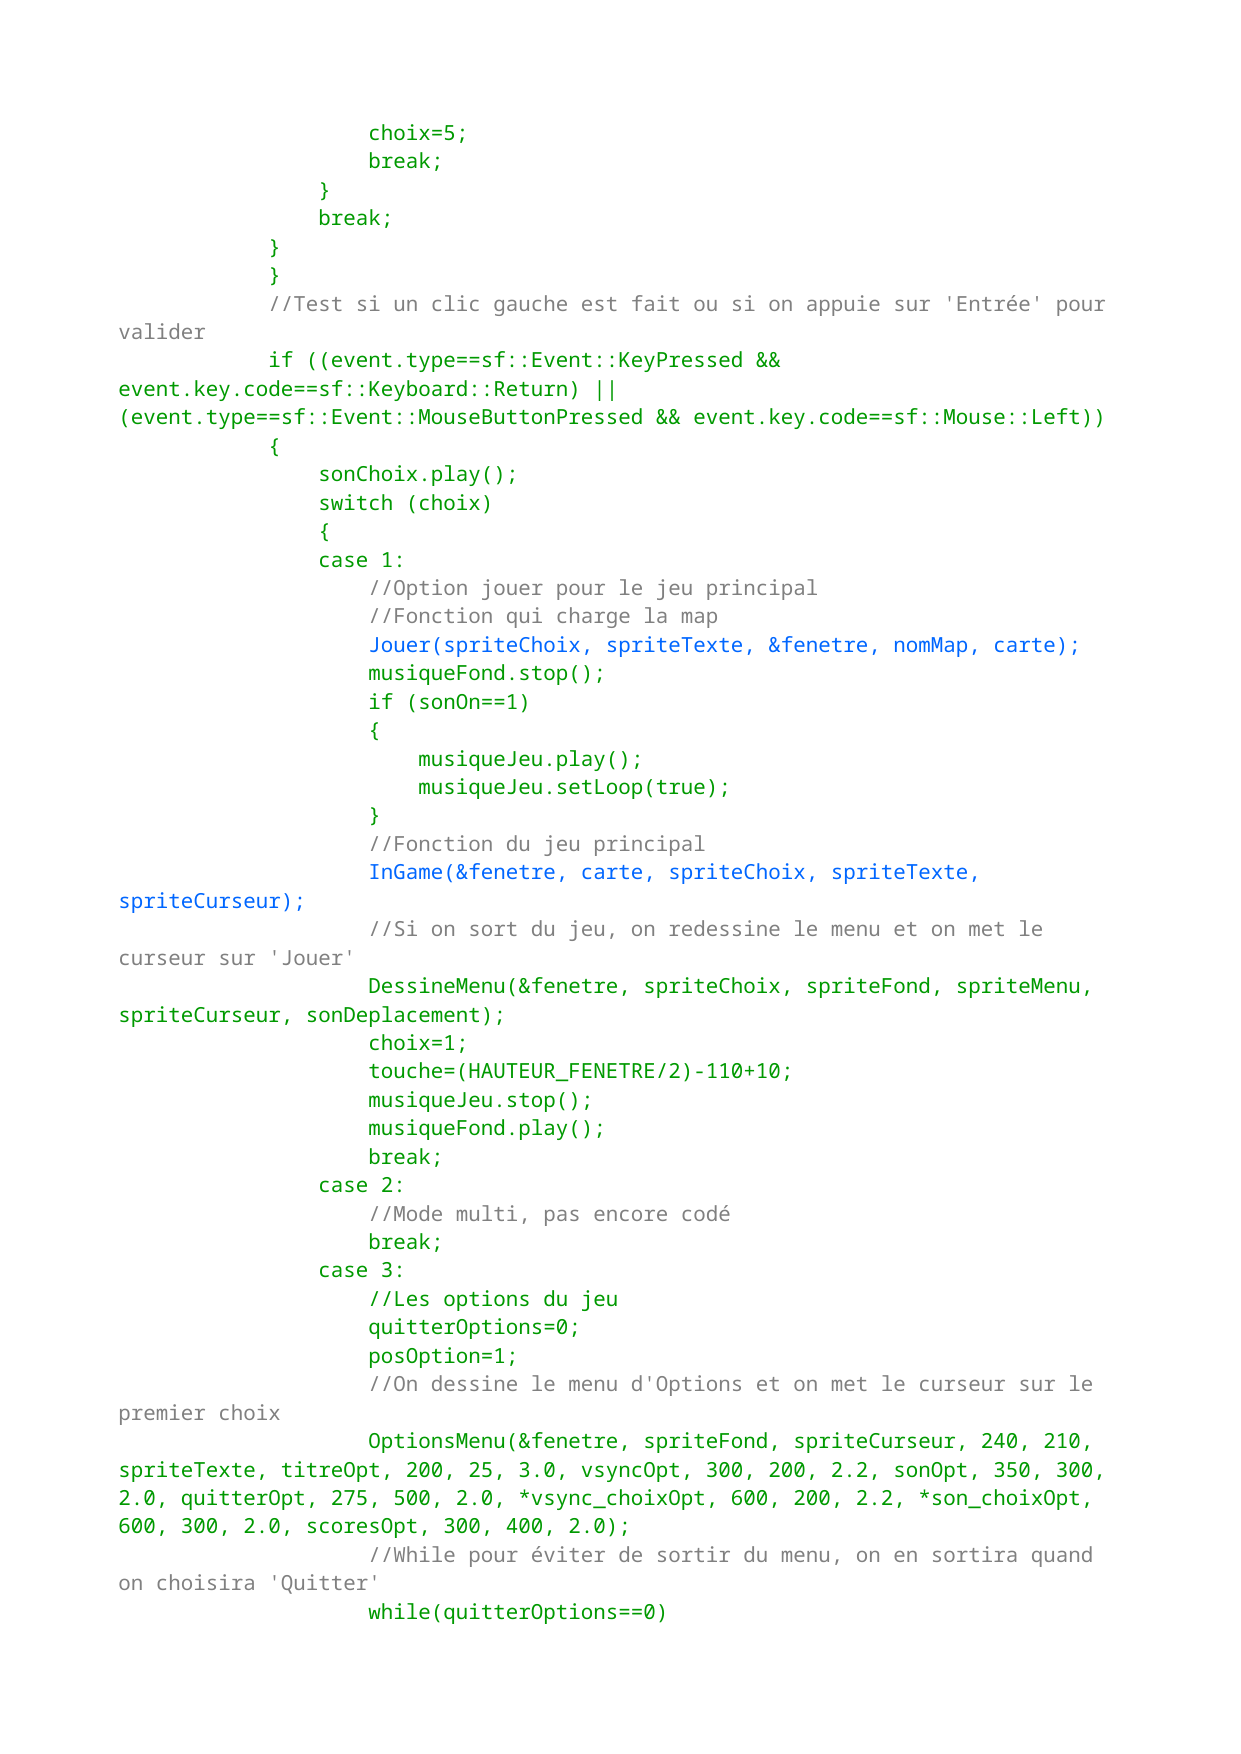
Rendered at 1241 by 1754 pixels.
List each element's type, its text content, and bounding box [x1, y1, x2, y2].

text } [118, 232, 1122, 260]
text break; [118, 147, 1122, 175]
text musiqueFond.stop(); [118, 658, 1122, 687]
text choix=5; [118, 118, 1122, 147]
text //Mode multi, pas encore codé [118, 1199, 1122, 1227]
text } [118, 175, 1122, 203]
text musiqueJeu.play(); [118, 744, 1122, 772]
text posOption=1; [118, 1341, 1122, 1369]
text //Fonction qui charge la map [118, 602, 1122, 630]
text quitterOptions=0; [118, 1312, 1122, 1341]
text { [118, 516, 1122, 545]
text } [118, 801, 1122, 829]
text DessineMenu(&fenetre, spriteChoix, spriteFond, spriteMenu, spriteCurseur, sonDeplacement); [118, 971, 1122, 1028]
text choix=1; [118, 1028, 1122, 1057]
text { [118, 431, 1122, 459]
text //On dessine le menu d'Options et on met le curseur sur le premier choix [118, 1369, 1122, 1426]
text { [118, 715, 1122, 744]
text //Fonction du jeu principal [118, 829, 1122, 857]
text Jouer(spriteChoix, spriteTexte, &fenetre, nomMap, carte); [118, 630, 1122, 658]
text break; [118, 1142, 1122, 1170]
text break; [118, 1227, 1122, 1256]
text while(quitterOptions==0) [118, 1597, 1122, 1625]
text sonChoix.play(); [118, 459, 1122, 488]
text //While pour éviter de sortir du menu, on en sortira quand on choisira 'Quitter' [118, 1540, 1122, 1597]
text musiqueFond.play(); [118, 1113, 1122, 1142]
text case 2: [118, 1170, 1122, 1199]
text //Si on sort du jeu, on redessine le menu et on met le curseur sur 'Jouer' [118, 914, 1122, 971]
text } [118, 260, 1122, 289]
text if (sonOn==1) [118, 687, 1122, 715]
text break; [118, 203, 1122, 232]
text case 3: [118, 1256, 1122, 1284]
text if ((event.type==sf::Event::KeyPressed && event.key.code==sf::Keyboard::Return) || (event.type==sf::Event::MouseButtonPressed && event.key.code==sf::Mouse::Left)) [118, 346, 1122, 431]
text touche=(HAUTEUR_FENETRE/2)-110+10; [118, 1057, 1122, 1085]
text case 1: [118, 545, 1122, 573]
text switch (choix) [118, 488, 1122, 516]
text musiqueJeu.setLoop(true); [118, 772, 1122, 801]
text //Option jouer pour le jeu principal [118, 573, 1122, 602]
text OptionsMenu(&fenetre, spriteFond, spriteCurseur, 240, 210, spriteTexte, titreOpt, 200, 25, 3.0, vsyncOpt, 300, 200, 2.2, sonOpt, 350, 300, 2.0, quitterOpt, 275, 500, 2.0, *vsync_choixOpt, 600, 200, 2.2, *son_choixOpt, 600, 300, 2.0, scoresOpt, 300, 400, 2.0); [118, 1426, 1122, 1540]
text //Les options du jeu [118, 1284, 1122, 1312]
text musiqueJeu.stop(); [118, 1085, 1122, 1113]
text //Test si un clic gauche est fait ou si on appuie sur 'Entrée' pour valider [118, 289, 1122, 346]
text InGame(&fenetre, carte, spriteChoix, spriteTexte, spriteCurseur); [118, 857, 1122, 914]
